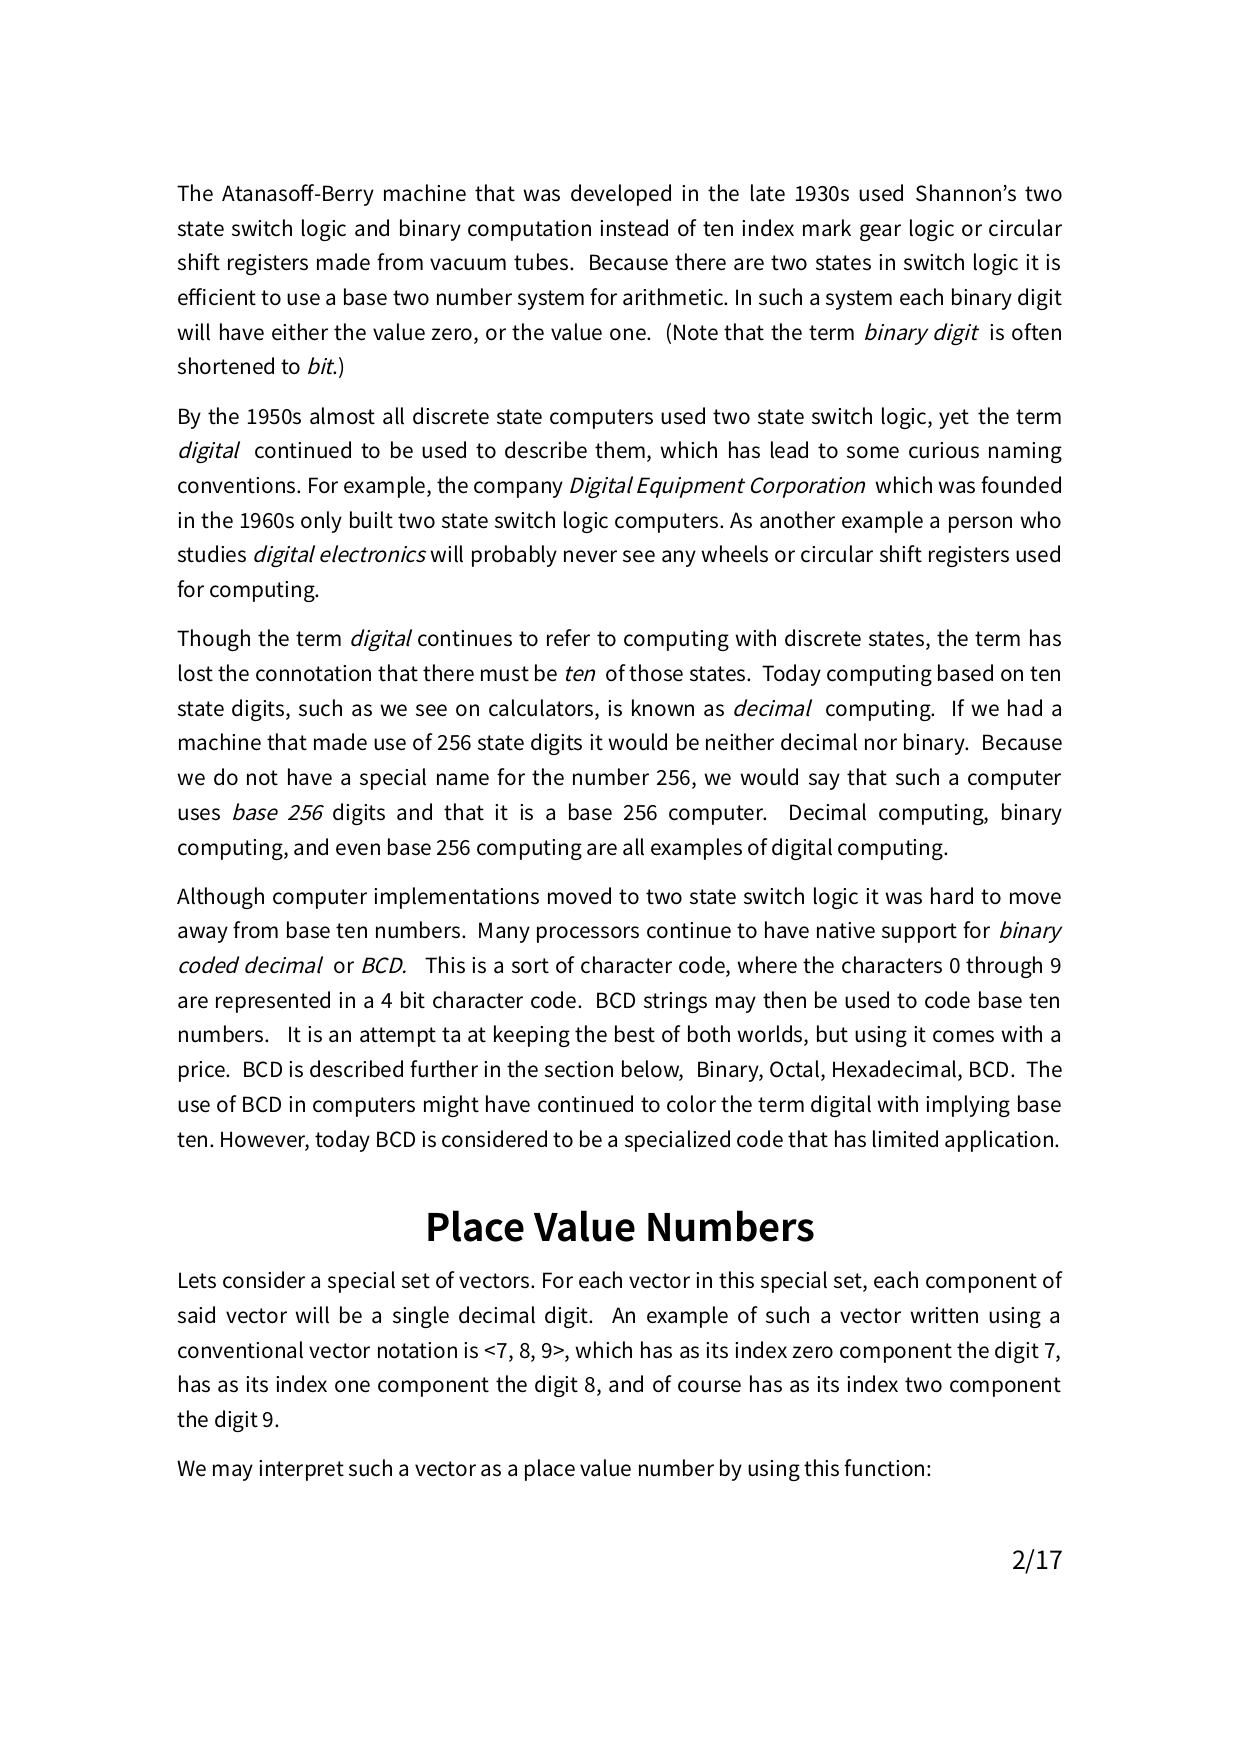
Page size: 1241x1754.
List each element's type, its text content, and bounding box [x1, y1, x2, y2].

text We may interpret such a vector as a place value number by using this function: [177, 1452, 1063, 1483]
text By the 1950s almost all discrete state computers used two state switch logic, yet the term digital continued to be used to describe them, which has lead to some curious naming conventions. For example, the company Digital Equipment Corporation which was founded in the 1960s only built two state switch logic computers. As another example a person who studies digital electronics will probably never see any wheels or circular shift registers used for computing. [177, 400, 1063, 603]
text Lets consider a special set of vectors. For each vector in this special set, each component of said vector will be a single decimal digit. An example of such a vector written using a conventional vector notation is <7, 8, 9>, which has as its index zero component the digit 7, has as its index one component the digit 8, and of course has as its index two component the digit 9. [177, 1264, 1063, 1433]
text The Atanasoff-Berry machine that was developed in the late 1930s used Shannon’s two state switch logic and binary computation instead of ten index mark gear logic or circular shift registers made from vacuum tubes. Because there are two states in switch logic it is efficient to use a base two number system for arithmetic. In such a system each binary digit will have either the value zero, or the value one. (Note that the term binary digit is often shortened to bit.) [177, 177, 1063, 381]
text Though the term digital continues to refer to computing with discrete states, the term has lost the connotation that there must be ten of those states. Today computing based on ten state digits, such as we see on calculators, is known as decimal computing. If we had a machine that made use of 256 state digits it would be neither decimal nor binary. Because we do not have a special name for the number 256, we would say that such a computer uses base 256 digits and that it is a base 256 computer. Decimal computing, binary computing, and even base 256 computing are all examples of digital computing. [177, 623, 1063, 861]
subtitle Place Value Numbers [177, 1197, 1063, 1252]
text Although computer implementations moved to two state switch logic it was hard to move away from base ten numbers. Many processors continue to have native support for binary coded decimal or BCD. This is a sort of character code, where the characters 0 through 9 are represented in a 4 bit character code. BCD strings may then be used to code base ten numbers. It is an attempt ta at keeping the best of both worlds, but using it comes with a price. BCD is described further in the section below, Binary, Octal, Hexadecimal, BCD. The use of BCD in computers might have continued to color the term digital with implying base ten. However, today BCD is considered to be a specialized code that has limited application. [177, 880, 1063, 1153]
